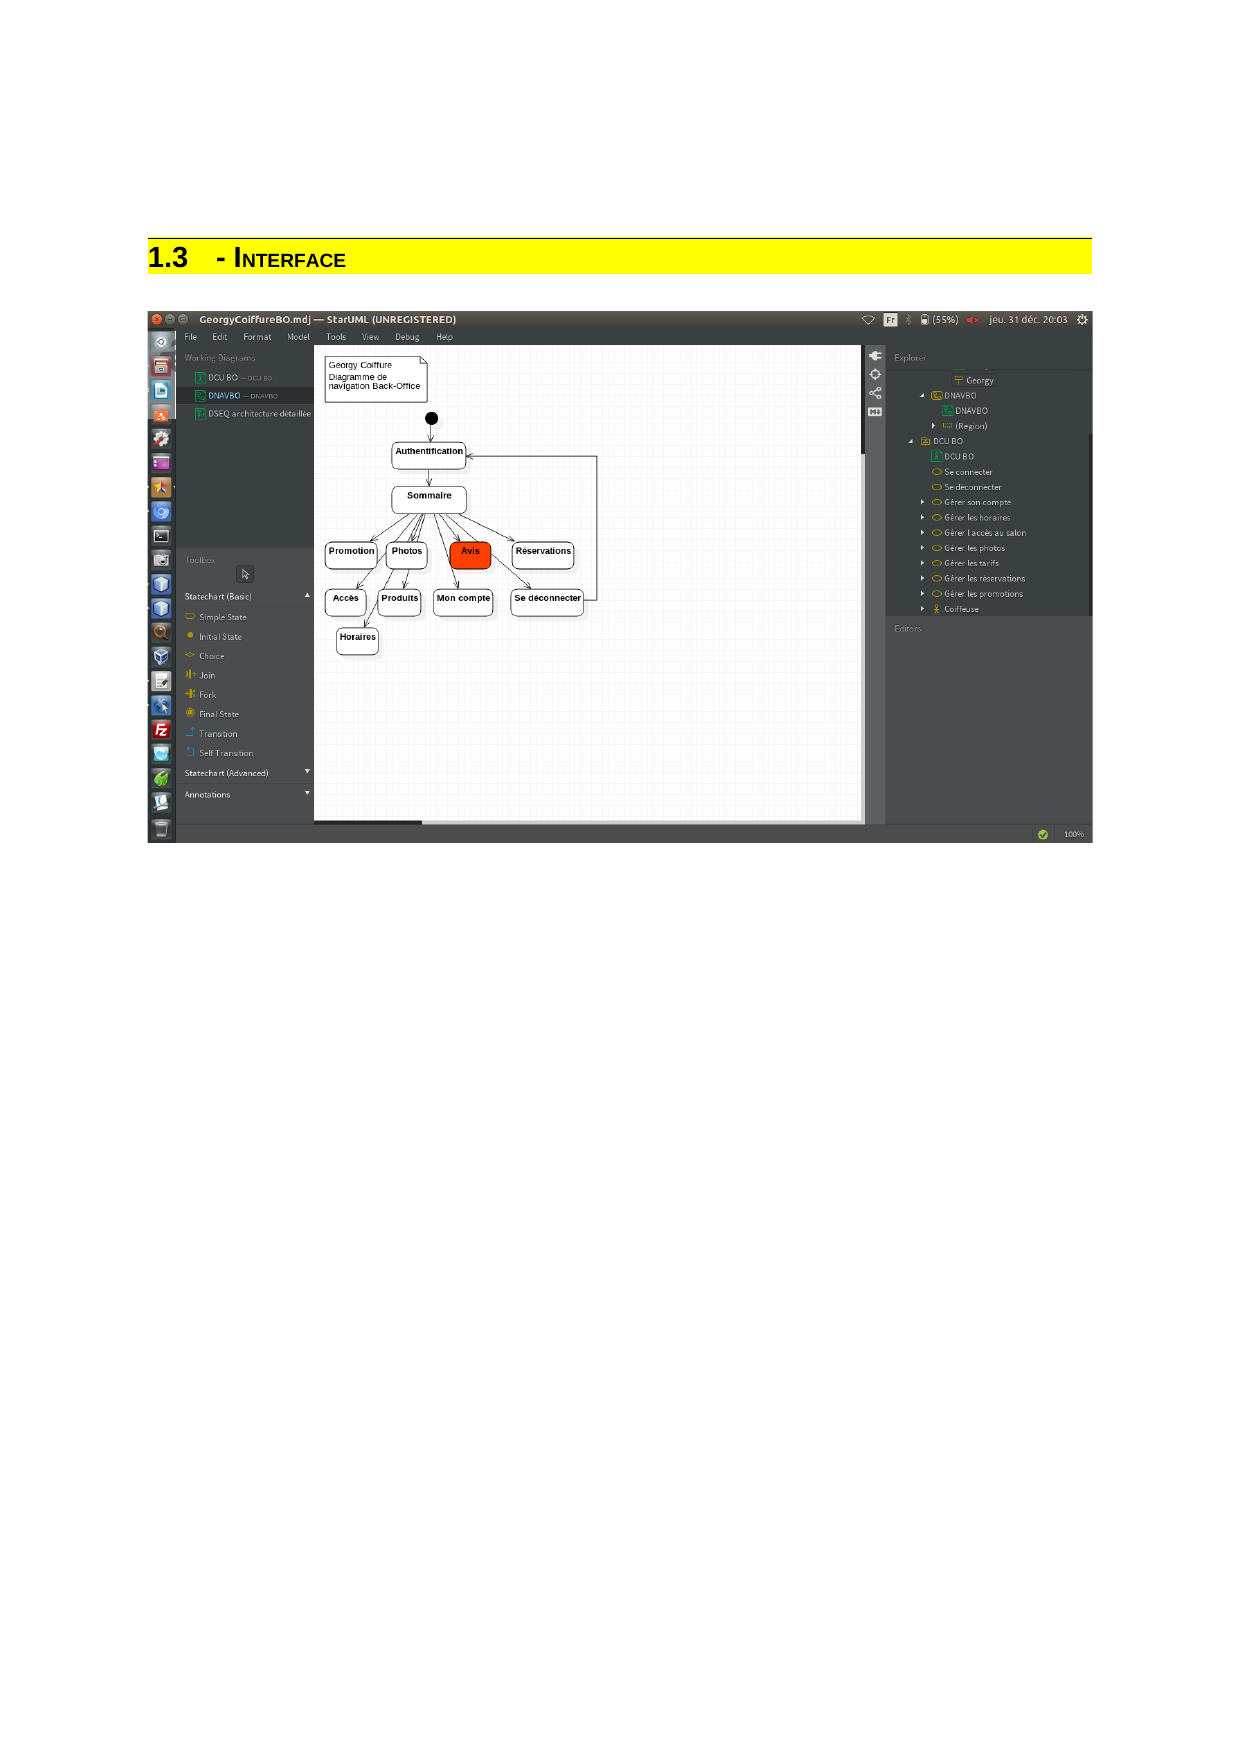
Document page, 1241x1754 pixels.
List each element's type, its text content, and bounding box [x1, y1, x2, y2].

picture [147, 311, 1093, 843]
subtitle - Interface [148, 239, 1092, 274]
